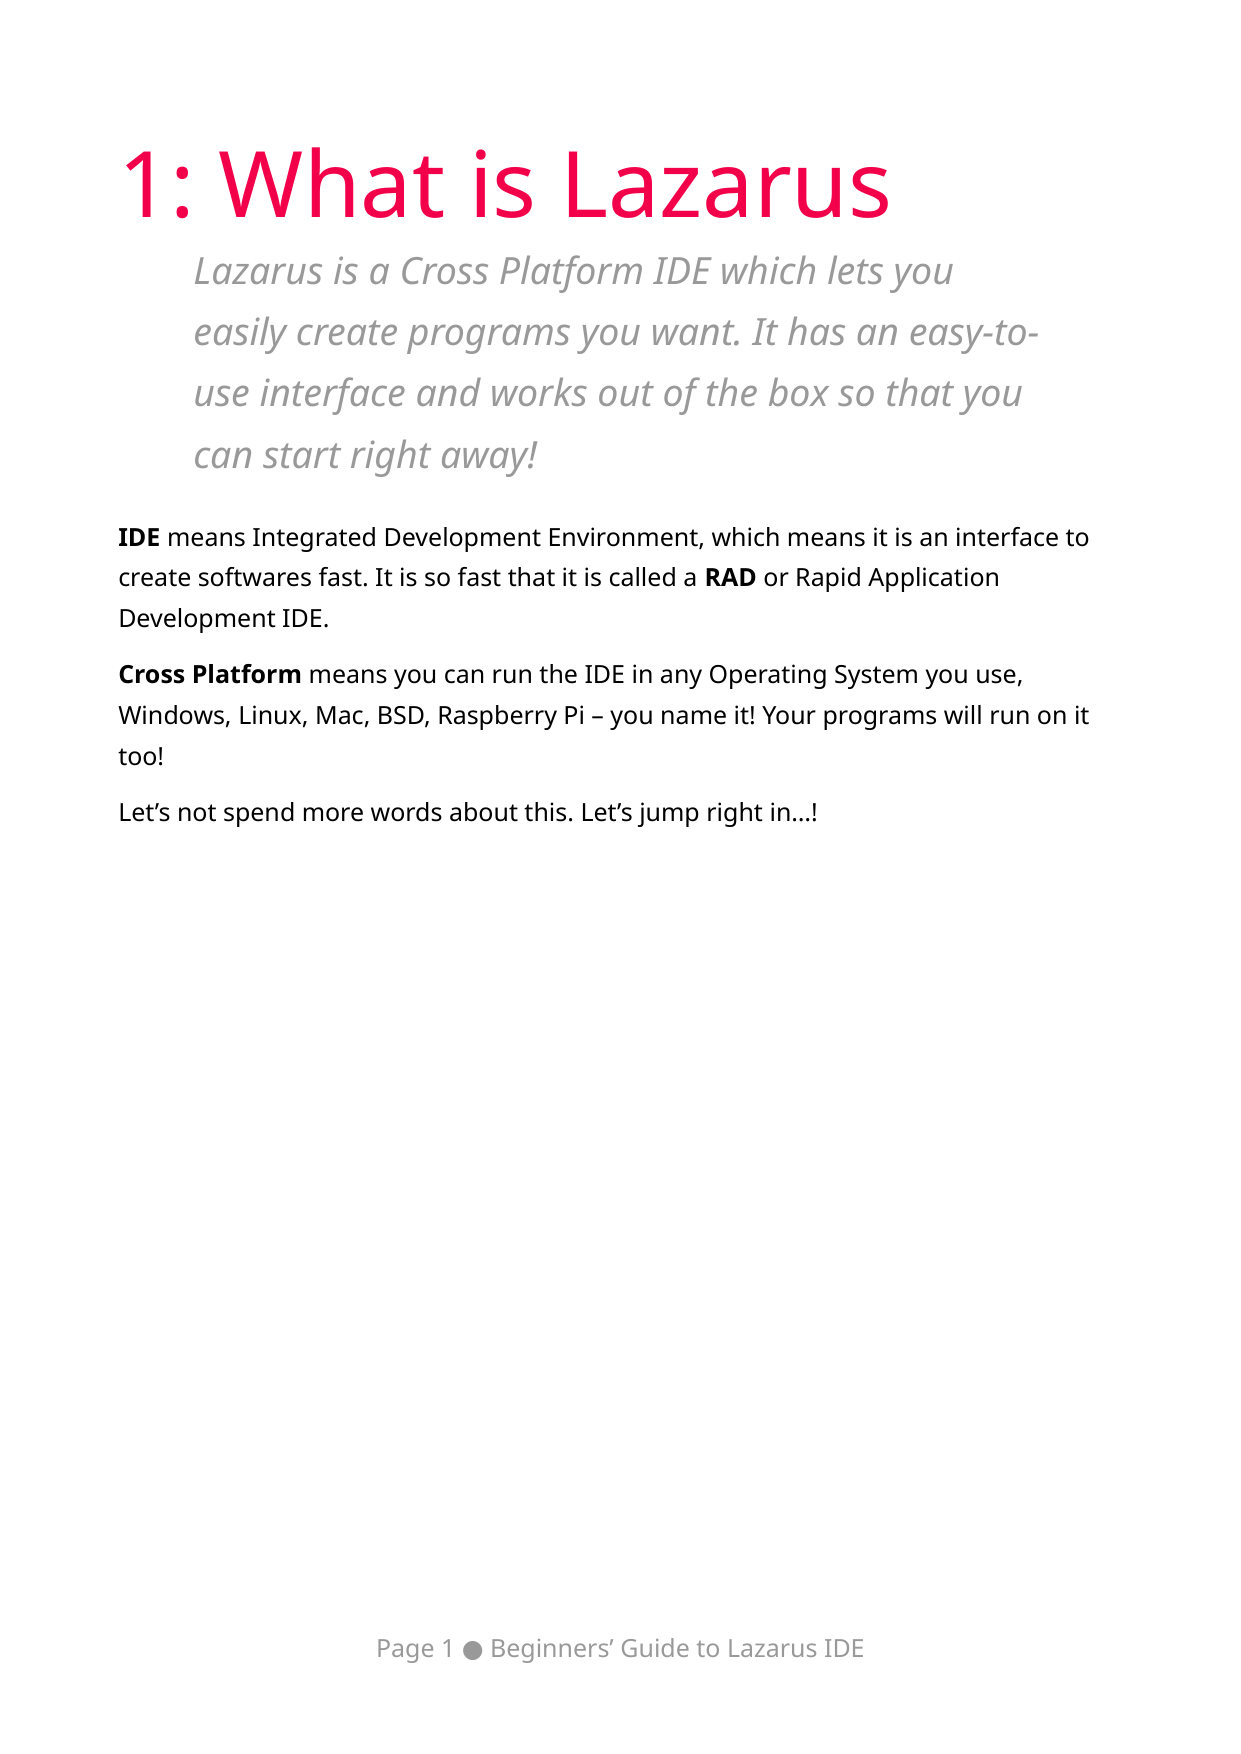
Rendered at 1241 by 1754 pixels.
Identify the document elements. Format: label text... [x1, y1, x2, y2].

text Cross Platform means you can run the IDE in any Operating System you use, Windows, Linux, Mac, BSD, Raspberry Pi – you name it! Your programs will run on it too! [118, 657, 1122, 772]
text Let’s not spend more words about this. Let’s jump right in…! [118, 794, 1122, 828]
text IDE means Integrated Development Environment, which means it is an interface to create softwares fast. It is so fast that it is called a RAD or Rapid Application Development IDE. [118, 519, 1122, 635]
text Lazarus is a Cross Platform IDE which lets you easily create programs you want. It has an easy-to-use interface and works out of the box so that you can start right away! [193, 244, 1057, 479]
subtitle 1: What is Lazarus [118, 119, 1122, 244]
